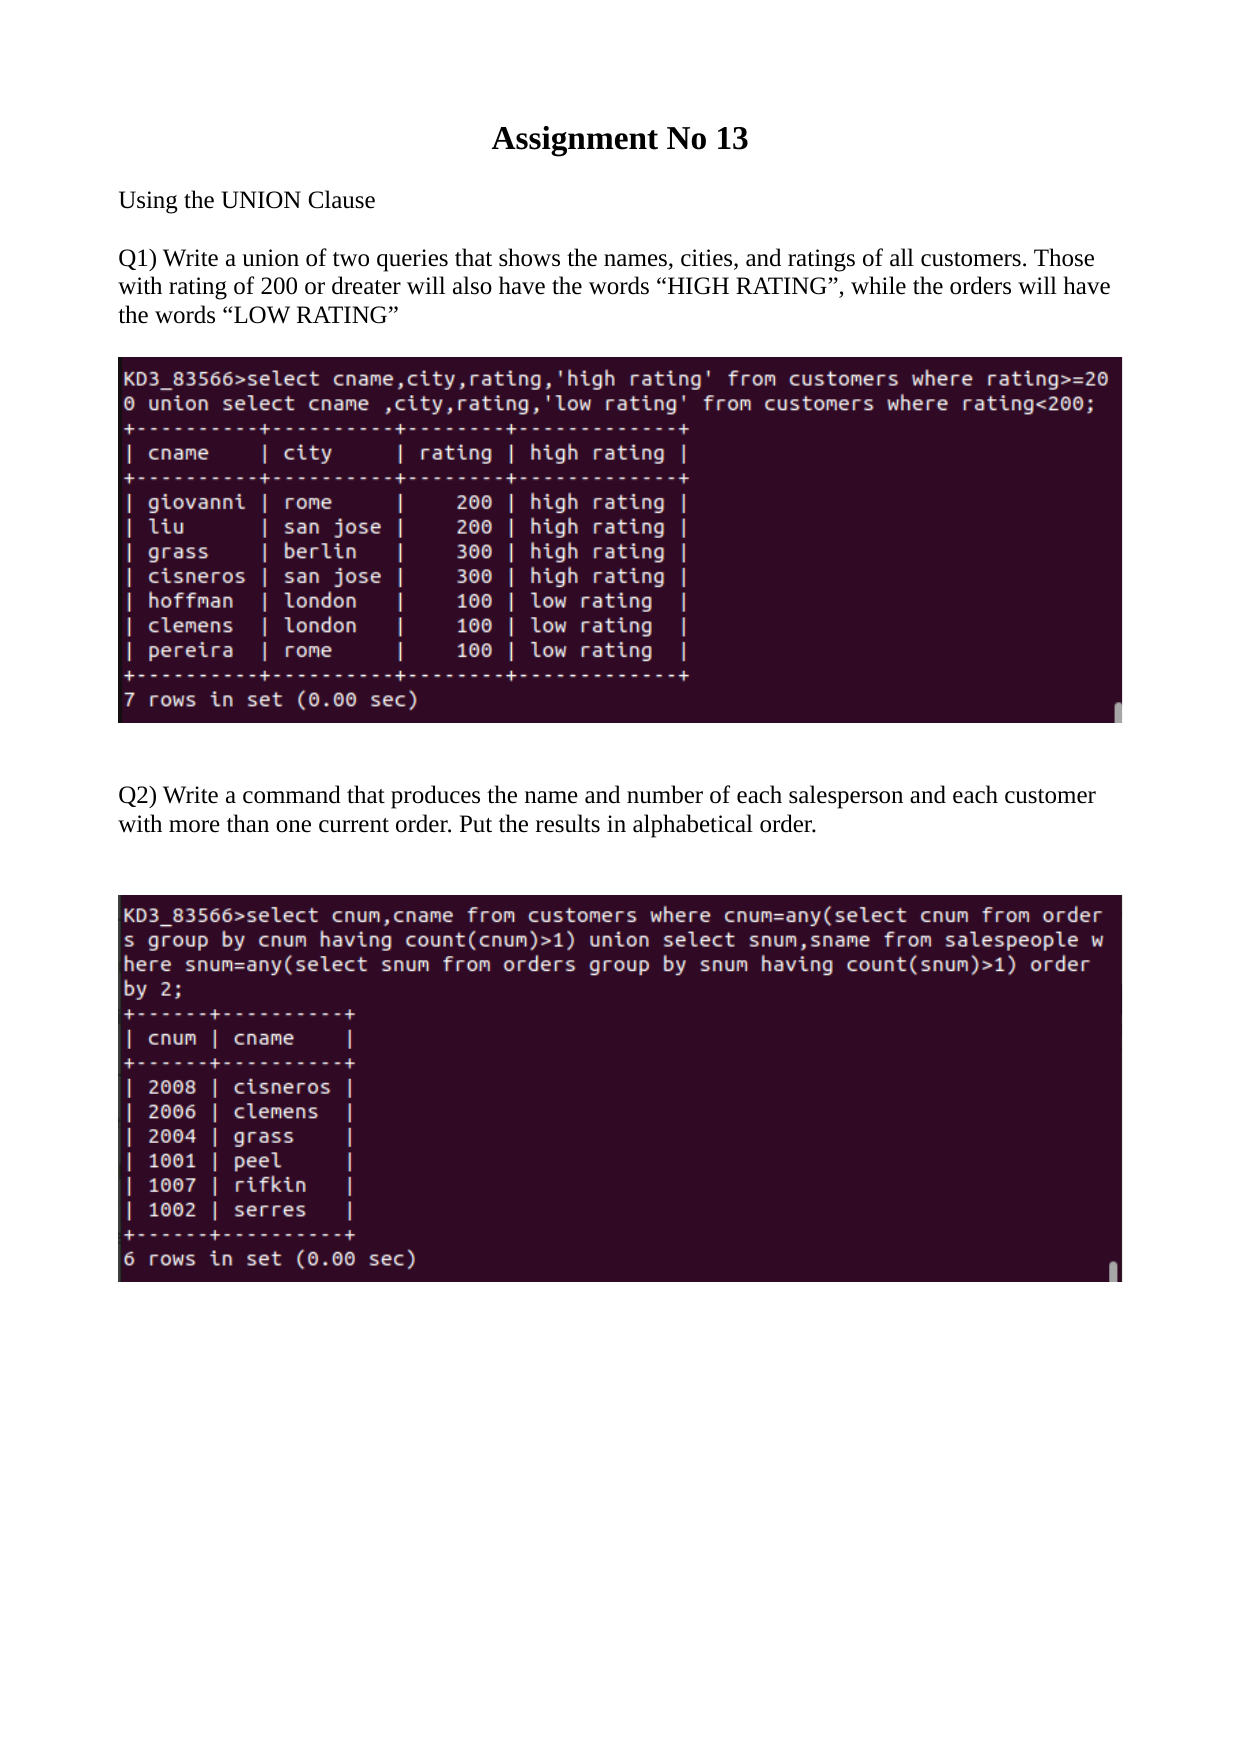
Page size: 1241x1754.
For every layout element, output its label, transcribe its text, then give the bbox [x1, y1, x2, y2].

picture [118, 895, 1123, 1282]
text Q2) Write a command that produces the name and number of each salesperson and each customer with more than one current order. Put the results in alphabetical order. [118, 780, 1122, 838]
picture [118, 357, 1123, 723]
text Using the UNION Clause [118, 185, 1122, 214]
text Q1) Write a union of two queries that shows the names, cities, and ratings of all customers. Those with rating of 200 or dreater will also have the words “HIGH RATING”, while the orders will have the words “LOW RATING” [118, 243, 1122, 329]
text Assignment No 13 [118, 118, 1122, 156]
